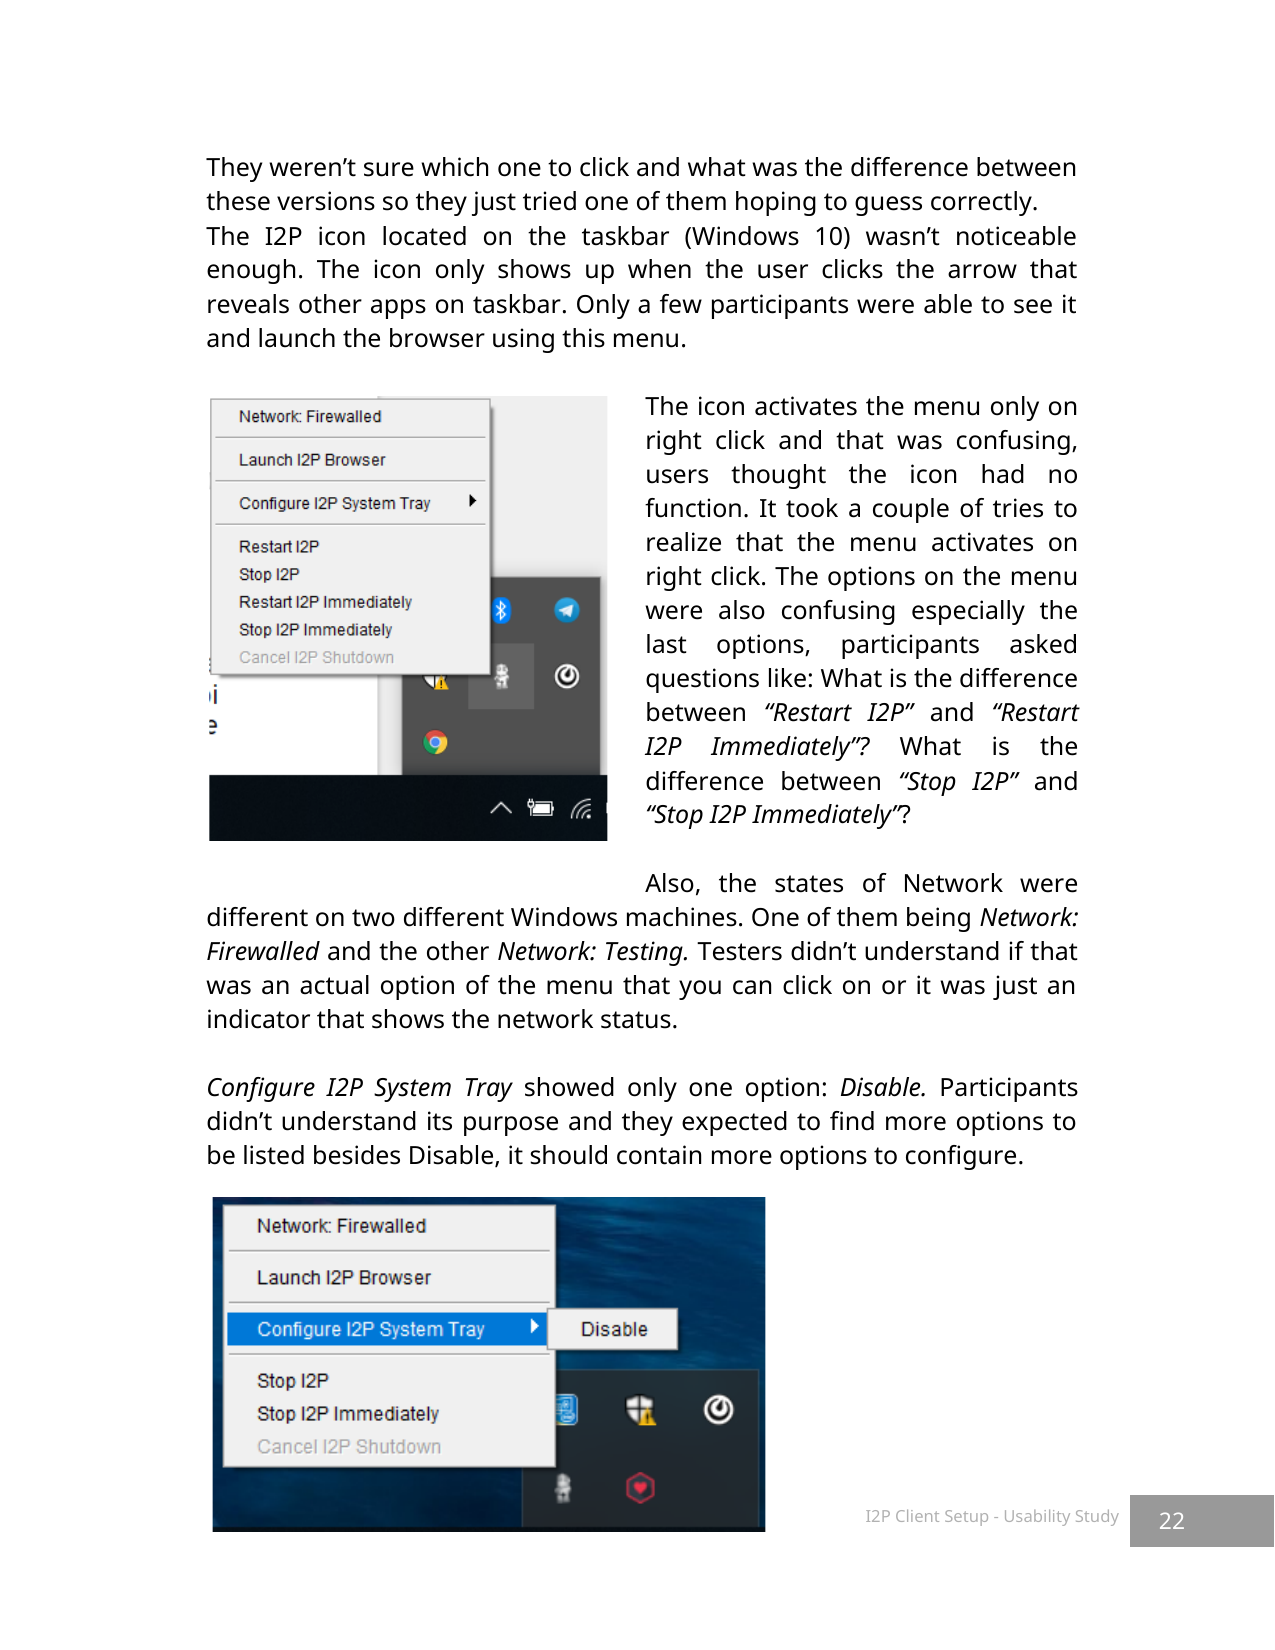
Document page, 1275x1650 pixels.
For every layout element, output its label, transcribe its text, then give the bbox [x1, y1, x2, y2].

text Also, the states of Network were different on two different Windows machines. One of them being Network: Firewalled and the other Network: Testing. Testers didn’t understand if that was an actual option of the menu that you can click on or it was just an indicator that shows the network status. [206, 865, 1078, 1036]
text The I2P icon located on the taskbar (Windows 10) wasn’t noticeable enough. The icon only shows up when the user clicks the arrow that reveals other apps on taskbar. Only a few participants were able to see it and launch the browser using this menu. [206, 218, 1078, 354]
picture [212, 1197, 766, 1532]
text The icon activates the menu only on right click and that was confusing, users thought the icon had no function. It took a couple of tries to realize that the menu activates on right click. The options on the menu were also confusing especially the last options, participants asked questions like: What is the difference between “Restart I2P” and “Restart I2P Immediately”? What is the difference between “Stop I2P” and “Stop I2P Immediately”? [206, 388, 1078, 831]
text They weren’t sure which one to click and what was the difference between these versions so they just tried one of them hoping to guess correctly. [206, 150, 1078, 218]
text Configure I2P System Tray showed only one option: Disable. Participants didn’t understand its purpose and they expected to find more options to be listed besides Disable, it should contain more options to configure. [206, 1070, 1078, 1172]
picture [209, 396, 608, 841]
